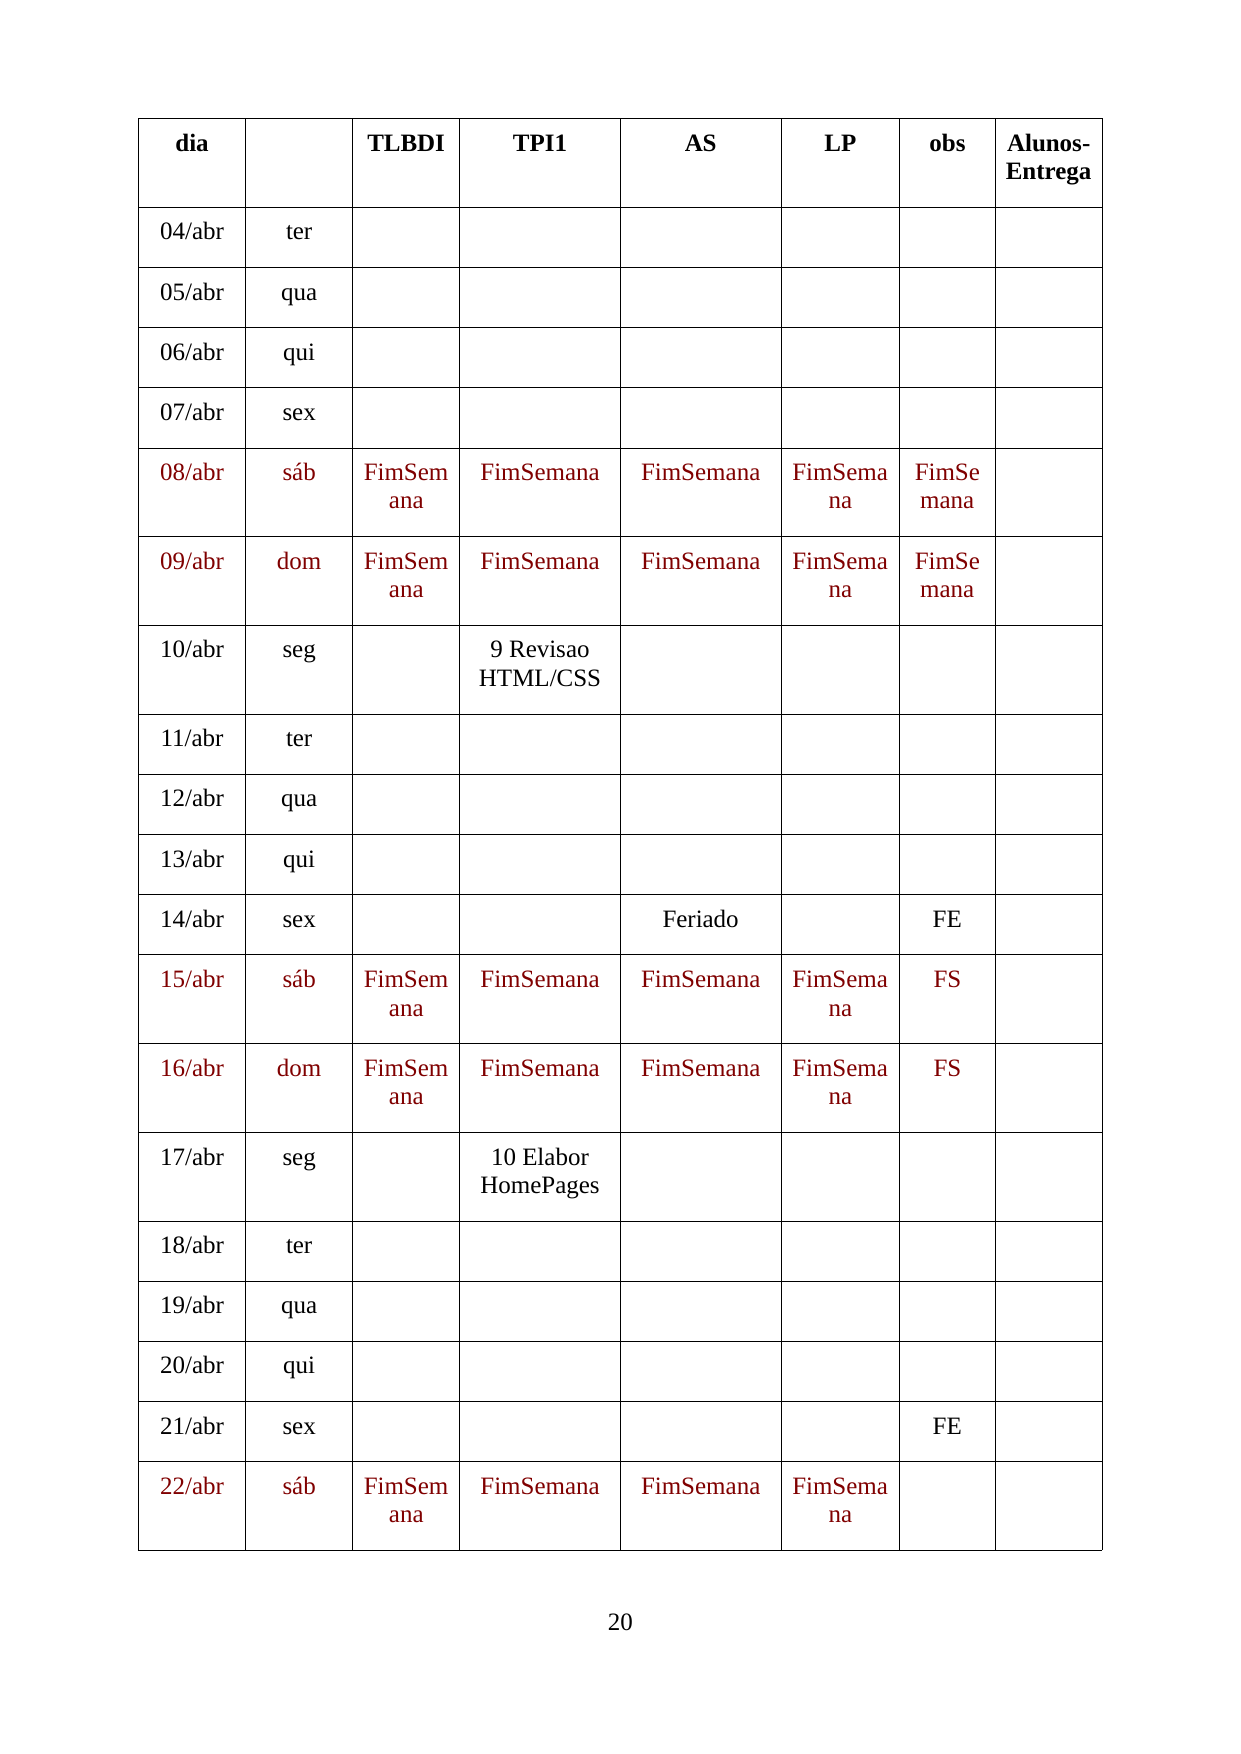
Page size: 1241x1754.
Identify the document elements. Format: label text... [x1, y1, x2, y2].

table_cell 05/abr [139, 268, 245, 327]
table_cell 21/abr [139, 1402, 245, 1461]
table_cell [353, 1342, 459, 1401]
table_cell [621, 626, 781, 714]
table_cell FE [900, 1402, 995, 1461]
table_cell FimSemana [353, 449, 459, 536]
table_cell [900, 626, 995, 714]
table_cell [353, 895, 459, 954]
table_cell [996, 715, 1102, 774]
table_cell [900, 388, 995, 447]
table_cell FimSemana [621, 1044, 781, 1132]
table_cell [621, 1222, 781, 1281]
table_cell [353, 835, 459, 894]
table_cell [621, 775, 781, 834]
table_cell FimSemana [621, 537, 781, 625]
table_cell [900, 835, 995, 894]
table_cell [460, 1342, 620, 1401]
table_cell FimSemana [460, 955, 620, 1043]
table_cell FimSemana [460, 449, 620, 536]
table_cell FimSemana [900, 537, 995, 625]
table_cell 09/abr [139, 537, 245, 625]
table_cell FimSemana [460, 537, 620, 625]
table_cell seg [246, 1133, 352, 1221]
table_header obs [900, 119, 995, 207]
table_cell [460, 895, 620, 954]
table_cell FimSemana [353, 1462, 459, 1550]
table_cell [996, 626, 1102, 714]
table_cell [996, 1282, 1102, 1341]
table_cell 18/abr [139, 1222, 245, 1281]
table_header TLBDI [353, 119, 459, 207]
table_cell [996, 1402, 1102, 1461]
table_cell qua [246, 268, 352, 327]
table_cell 10 Elabor HomePages [460, 1133, 620, 1221]
table_cell [996, 537, 1102, 625]
table_cell [996, 1044, 1102, 1132]
table_cell dom [246, 1044, 352, 1132]
table_cell FimSemana [621, 1462, 781, 1550]
table_cell [460, 388, 620, 447]
table_cell 20/abr [139, 1342, 245, 1401]
table_cell [782, 895, 899, 954]
table_cell [353, 1133, 459, 1221]
table_cell [353, 775, 459, 834]
table_cell [621, 208, 781, 267]
table_cell 15/abr [139, 955, 245, 1043]
table_cell [900, 1282, 995, 1341]
table_cell [460, 1282, 620, 1341]
table_cell 17/abr [139, 1133, 245, 1221]
table_cell 22/abr [139, 1462, 245, 1550]
table_cell [782, 1402, 899, 1461]
table_cell [353, 626, 459, 714]
table_header dia [139, 119, 245, 207]
table_cell [353, 1222, 459, 1281]
table_cell FimSemana [621, 955, 781, 1043]
table_header TPI1 [460, 119, 620, 207]
table_cell FimSemana [353, 537, 459, 625]
table_cell [996, 1462, 1102, 1550]
table_cell [996, 955, 1102, 1043]
table_cell [621, 328, 781, 387]
table_cell [782, 1282, 899, 1341]
table_cell [782, 715, 899, 774]
table_cell [996, 449, 1102, 536]
table_cell [353, 388, 459, 447]
table_cell [353, 328, 459, 387]
table_cell FimSemana [782, 1044, 899, 1132]
table_cell [460, 775, 620, 834]
table_cell [900, 715, 995, 774]
table_cell qua [246, 1282, 352, 1341]
table_cell [621, 268, 781, 327]
table_cell 04/abr [139, 208, 245, 267]
table_cell [900, 1342, 995, 1401]
table_cell [460, 1402, 620, 1461]
table_cell qui [246, 328, 352, 387]
table_cell [353, 208, 459, 267]
table_cell [621, 1133, 781, 1221]
table_cell [621, 835, 781, 894]
table_cell [996, 895, 1102, 954]
table_cell FimSemana [621, 449, 781, 536]
table_cell sex [246, 388, 352, 447]
table_cell [900, 775, 995, 834]
table_cell FimSemana [353, 1044, 459, 1132]
table_header [246, 119, 352, 207]
table_cell [900, 1133, 995, 1221]
table_cell 06/abr [139, 328, 245, 387]
table_cell FimSemana [782, 1462, 899, 1550]
table_cell [782, 1342, 899, 1401]
table_cell [460, 715, 620, 774]
table_cell [782, 268, 899, 327]
table_cell [460, 268, 620, 327]
table_cell [460, 835, 620, 894]
table_cell [621, 715, 781, 774]
table_cell [996, 1133, 1102, 1221]
table_cell [996, 1222, 1102, 1281]
table_cell ter [246, 715, 352, 774]
table_cell ter [246, 1222, 352, 1281]
table_cell 13/abr [139, 835, 245, 894]
table_cell FimSemana [782, 955, 899, 1043]
table_cell qui [246, 1342, 352, 1401]
table_cell [996, 1342, 1102, 1401]
table_cell FS [900, 955, 995, 1043]
table_header AS [621, 119, 781, 207]
table_cell [782, 388, 899, 447]
table_cell [460, 328, 620, 387]
table_cell [782, 328, 899, 387]
table_cell [353, 268, 459, 327]
table_cell [621, 1282, 781, 1341]
table_cell [996, 328, 1102, 387]
table_cell [353, 715, 459, 774]
table_cell FimSemana [782, 449, 899, 536]
table_cell [996, 388, 1102, 447]
table_cell 10/abr [139, 626, 245, 714]
table_cell [353, 1402, 459, 1461]
table_cell FimSemana [782, 537, 899, 625]
table_cell FS [900, 1044, 995, 1132]
table_cell [782, 1133, 899, 1221]
table_cell [460, 1222, 620, 1281]
table_cell [782, 1222, 899, 1281]
table_cell 16/abr [139, 1044, 245, 1132]
table_cell ter [246, 208, 352, 267]
table_cell [900, 208, 995, 267]
table_cell sáb [246, 955, 352, 1043]
table_cell FimSemana [900, 449, 995, 536]
table_cell [621, 1402, 781, 1461]
table_header Alunos-Entrega [996, 119, 1102, 207]
table_cell qui [246, 835, 352, 894]
table_cell [900, 1222, 995, 1281]
table_cell [460, 208, 620, 267]
table_cell [996, 835, 1102, 894]
table_cell [996, 208, 1102, 267]
table_cell 12/abr [139, 775, 245, 834]
table_cell 9 Revisao HTML/CSS [460, 626, 620, 714]
table_cell FimSemana [460, 1462, 620, 1550]
table_cell sex [246, 895, 352, 954]
table_cell [782, 835, 899, 894]
table_cell [900, 1462, 995, 1550]
table_cell qua [246, 775, 352, 834]
table_cell FimSemana [460, 1044, 620, 1132]
table_cell Feriado [621, 895, 781, 954]
table_cell FE [900, 895, 995, 954]
table_cell [782, 626, 899, 714]
table_cell [353, 1282, 459, 1341]
table_cell 08/abr [139, 449, 245, 536]
table_cell [996, 775, 1102, 834]
table_cell 11/abr [139, 715, 245, 774]
table_cell [782, 775, 899, 834]
table_cell [782, 208, 899, 267]
table_cell 19/abr [139, 1282, 245, 1341]
table_cell sáb [246, 1462, 352, 1550]
table_cell seg [246, 626, 352, 714]
table_header LP [782, 119, 899, 207]
table_cell sáb [246, 449, 352, 536]
table_cell dom [246, 537, 352, 625]
table_cell sex [246, 1402, 352, 1461]
table_cell [900, 328, 995, 387]
table_cell [621, 1342, 781, 1401]
table_cell 14/abr [139, 895, 245, 954]
table_cell [996, 268, 1102, 327]
table_cell FimSemana [353, 955, 459, 1043]
table_cell [621, 388, 781, 447]
table_cell [900, 268, 995, 327]
table_cell 07/abr [139, 388, 245, 447]
